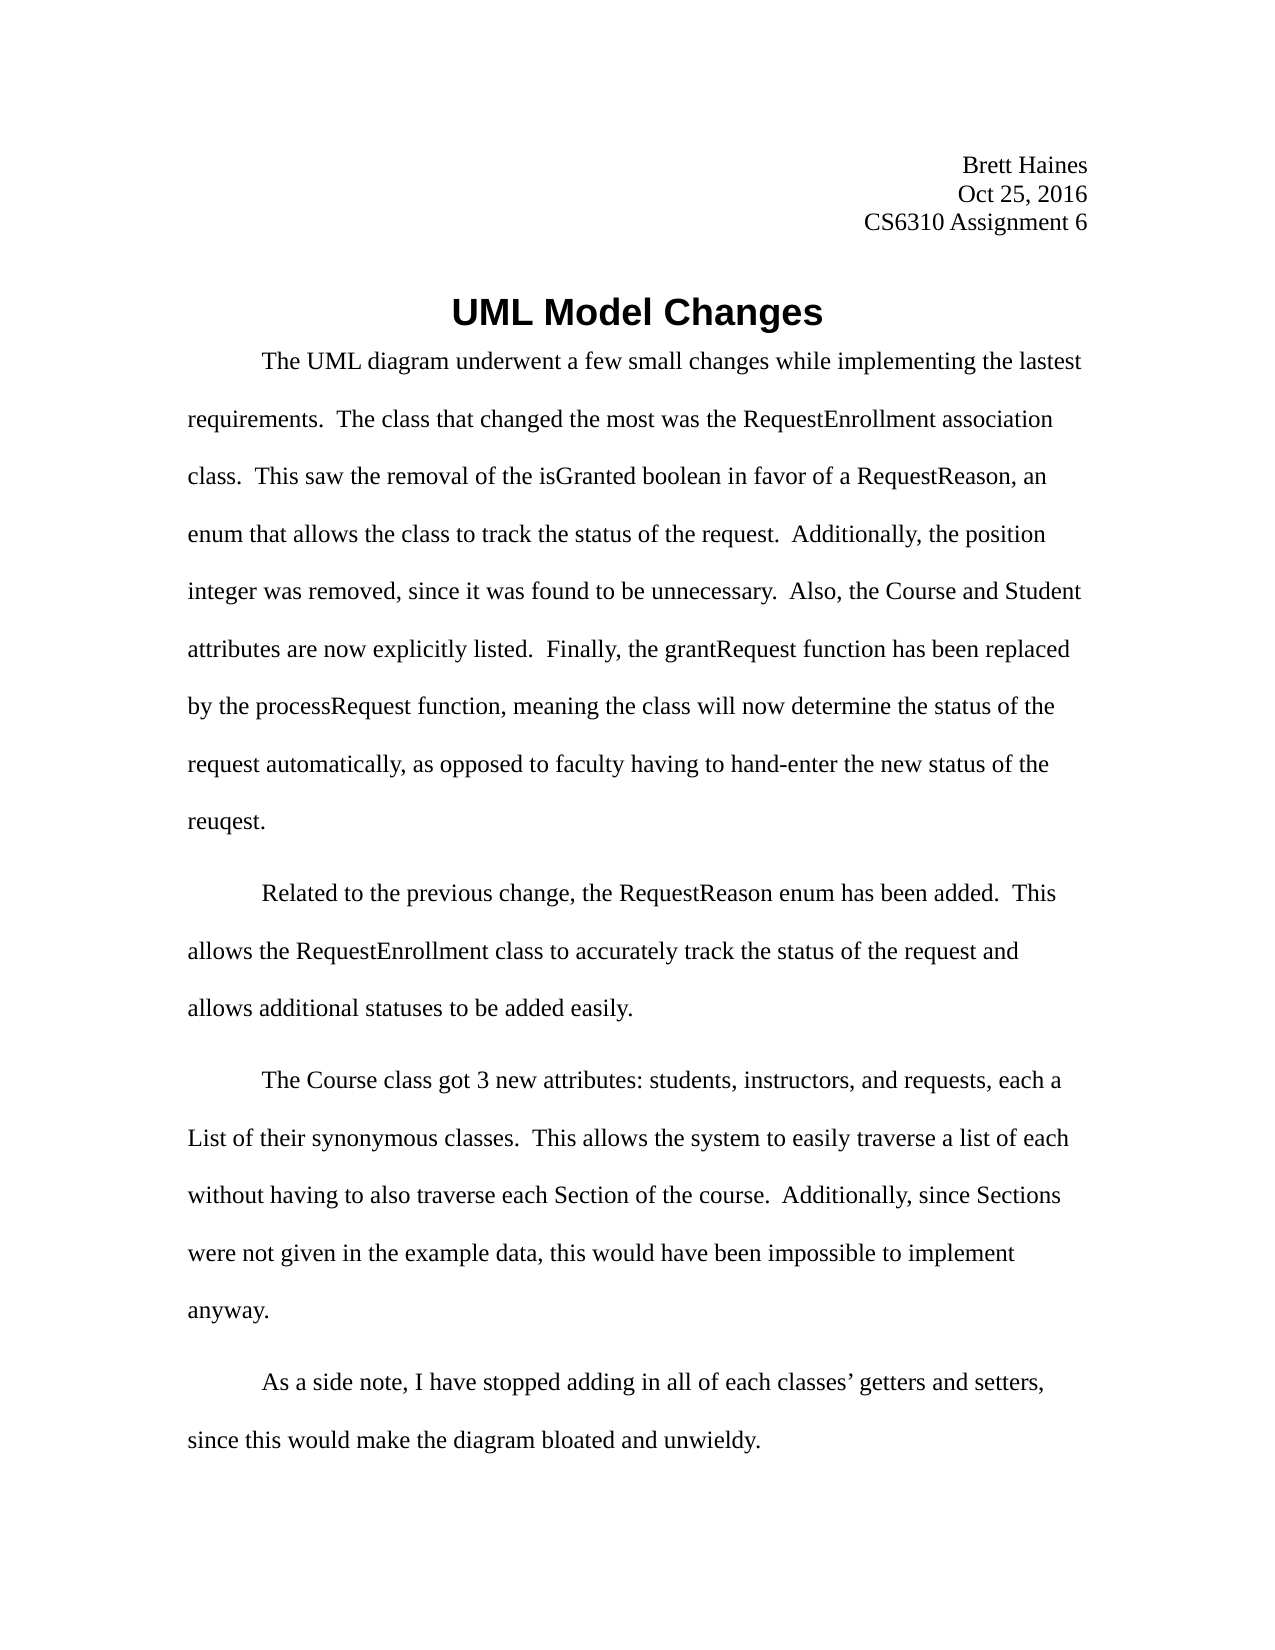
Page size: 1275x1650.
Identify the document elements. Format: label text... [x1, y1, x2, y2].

subtitle UML Model Changes [187, 290, 1087, 334]
text Related to the previous change, the RequestReason enum has been added. This allows the RequestEnrollment class to accurately track the status of the request and allows additional statuses to be added easily. [187, 878, 1087, 1022]
text Brett Haines [187, 150, 1087, 179]
text As a side note, I have stopped adding in all of each classes’ getters and setters, since this would make the diagram bloated and unwieldy. [187, 1367, 1087, 1454]
text The Course class got 3 new attributes: students, instructors, and requests, each a List of their synonymous classes. This allows the system to easily traverse a list of each without having to also traverse each Section of the course. Additionally, since Sections were not given in the example data, this would have been impossible to implement anyway. [187, 1065, 1087, 1324]
text Oct 25, 2016 [187, 179, 1087, 207]
text CS6310 Assignment 6 [187, 207, 1087, 236]
text The UML diagram underwent a few small changes while implementing the lastest requirements. The class that changed the most was the RequestEnrollment association class. This saw the removal of the isGranted boolean in favor of a RequestReason, an enum that allows the class to track the status of the request. Additionally, the position integer was removed, since it was found to be unnecessary. Also, the Course and Student attributes are now explicitly listed. Finally, the grantRequest function has been replaced by the processRequest function, meaning the class will now determine the status of the request automatically, as opposed to faculty having to hand-enter the new status of the reuqest. [187, 346, 1087, 835]
